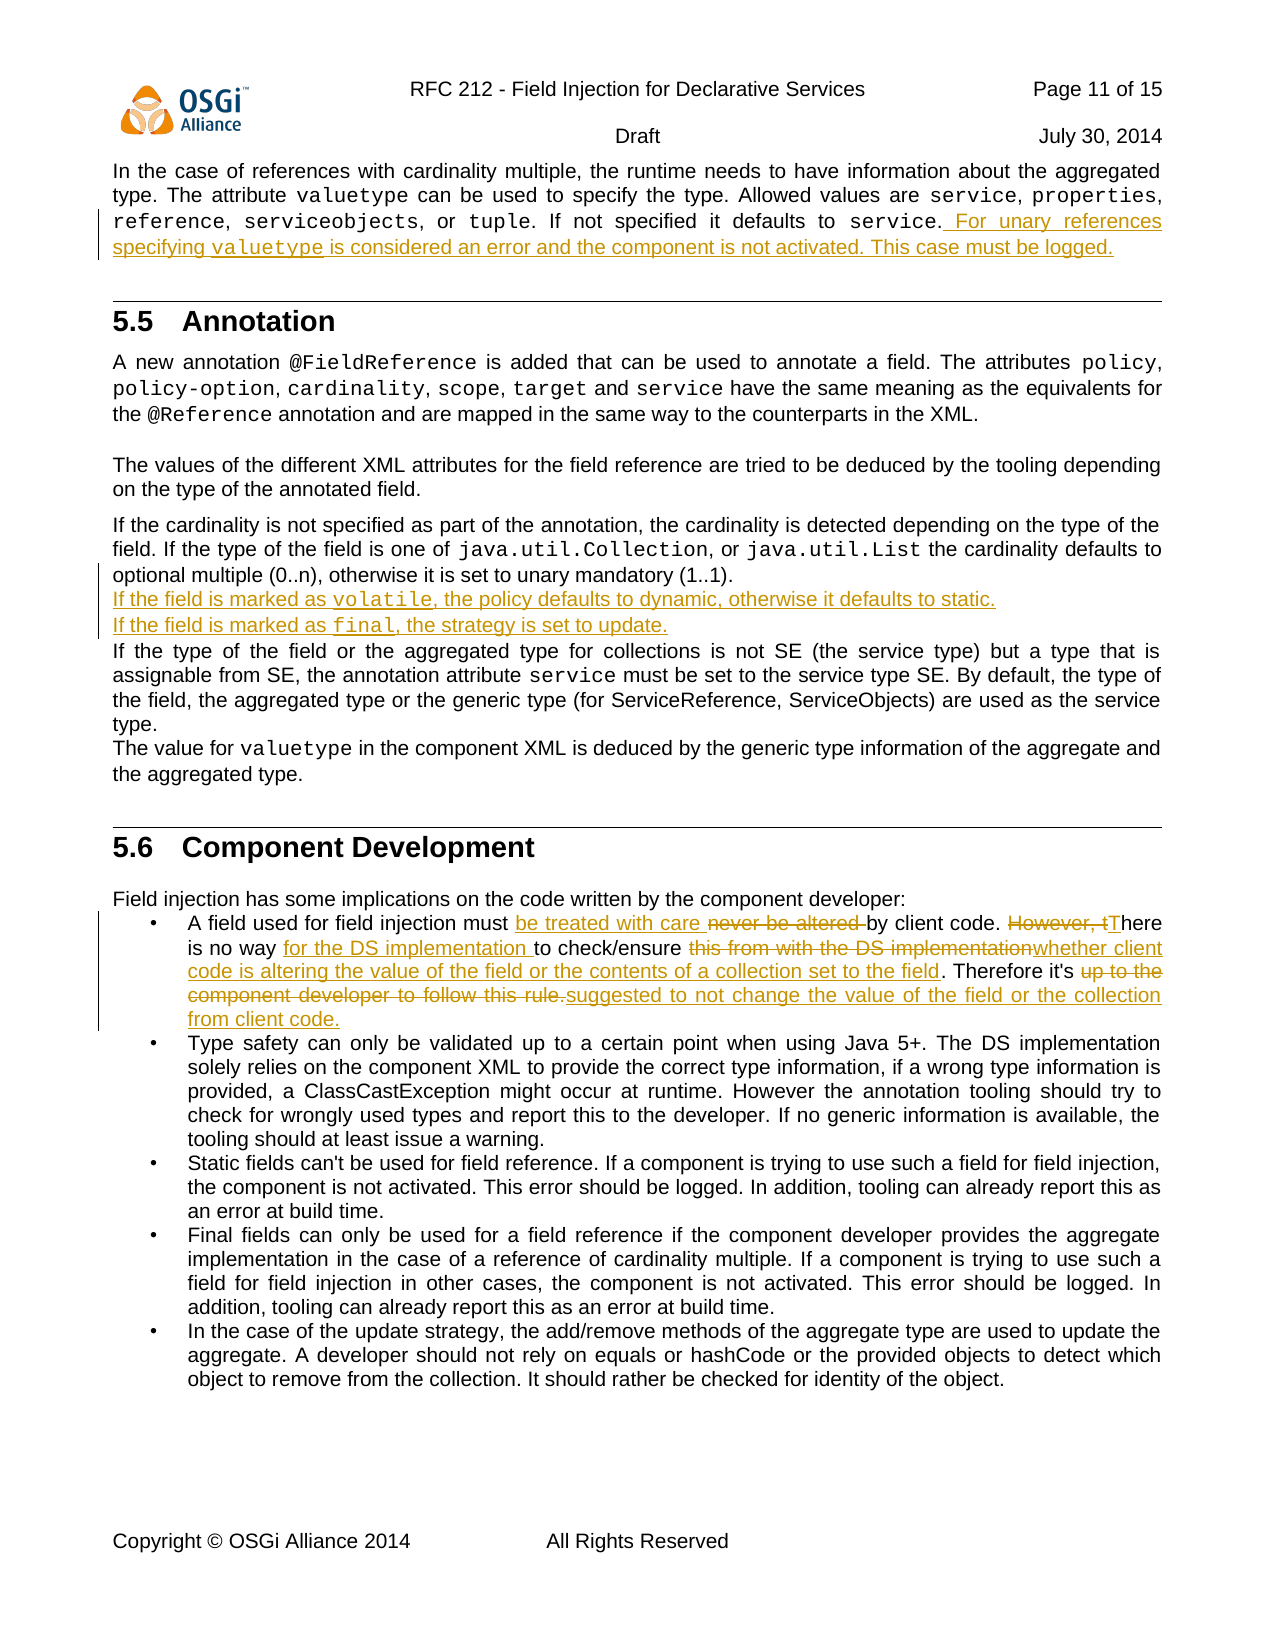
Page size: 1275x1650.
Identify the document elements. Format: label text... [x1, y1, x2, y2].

text The values of the different XML attributes for the field reference are tried to be deduced by the tooling depending on the type of the annotated field. [112, 453, 1162, 501]
text If the cardinality is not specified as part of the annotation, the cardinality is detected depending on the type of the field. If the type of the field is one of java.util.Collection, or java.util.List the cardinality defaults to optional multiple (0..n), otherwise it is set to unary mandatory (1..1). [112, 513, 1162, 587]
text A new annotation @FieldReference is added that can be used to annotate a field. The attributes policy, policy-option, cardinality, scope, target and service have the same meaning as the equivalents for the @Reference annotation and are mapped in the same way to the counterparts in the XML. [112, 350, 1162, 428]
text If the field is marked as final, the strategy is set to update. [112, 613, 1162, 638]
subtitle Component Development [112, 828, 1162, 863]
text If the type of the field or the aggregated type for collections is not SE (the service type) but a type that is assignable from SE, the annotation attribute service must be set to the service type SE. By default, the type of the field, the aggregated type or the generic type (for ServiceReference, ServiceObjects) are used as the service type. [112, 638, 1162, 736]
list Static fields can't be used for field reference. If a component is trying to use such a field for field injection, the component is not activated. This error should be logged. In addition, tooling can already report this as an error at build time. [150, 1151, 1162, 1223]
list Type safety can only be validated up to a certain point when using Java 5+. The DS implementation solely relies on the component XML to provide the correct type information, if a wrong type information is provided, a ClassCastException might occur at runtime. However the annotation tooling should try to check for wrongly used types and report this to the developer. If no generic information is available, the tooling should at least issue a warning. [150, 1031, 1162, 1151]
list In the case of the update strategy, the add/remove methods of the aggregate type are used to update the aggregate. A developer should not rely on equals or hashCode or the provided objects to detect which object to remove from the collection. It should rather be checked for identity of the object. [150, 1319, 1162, 1391]
list Final fields can only be used for a field reference if the component developer provides the aggregate implementation in the case of a reference of cardinality multiple. If a component is trying to use such a field for field injection in other cases, the component is not activated. This error should be logged. In addition, tooling can already report this as an error at build time. [150, 1223, 1162, 1319]
picture [113, 78, 257, 142]
text Field injection has some implications on the code written by the component developer: [112, 887, 1162, 911]
subtitle Annotation [112, 302, 1162, 338]
text The value for valuetype in the component XML is deduced by the generic type information of the aggregate and the aggregated type. [112, 736, 1162, 786]
text In the case of references with cardinality multiple, the runtime needs to have information about the aggregated type. The attribute valuetype can be used to specify the type. Allowed values are service, properties, reference, serviceobjects, or tuple. If not specified it defaults to service. For unary references specifying valuetype is considered an error and the component is not activated. This case must be logged. [112, 159, 1162, 260]
text If the field is marked as volatile, the policy defaults to dynamic, otherwise it defaults to static. [112, 587, 1162, 613]
list A field used for field injection must be treated with care by client code. There is no way for the DS implementation to check/ensure whether client code is altering the value of the field or the contents of a collection set to the field. Therefore it's suggested to not change the value of the field or the collection from client code. [150, 911, 1162, 1031]
